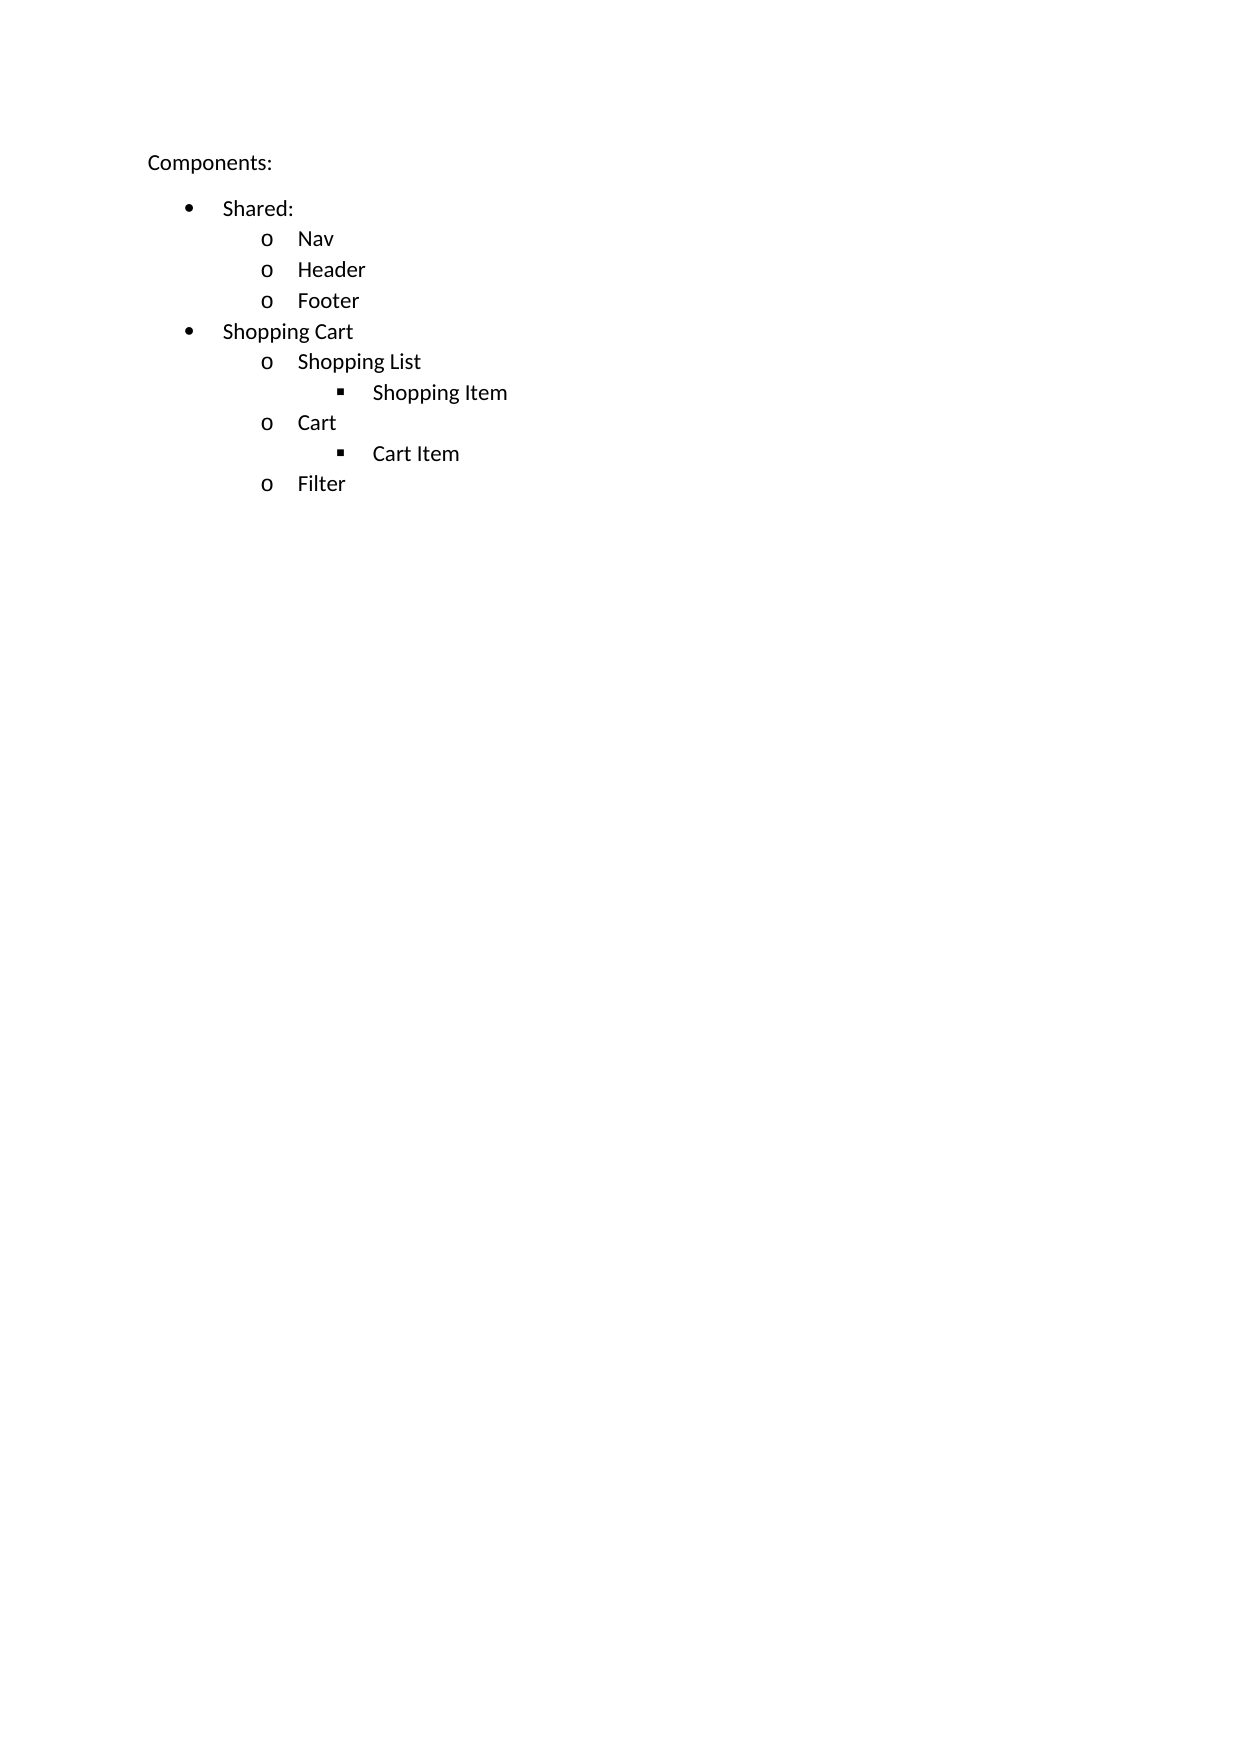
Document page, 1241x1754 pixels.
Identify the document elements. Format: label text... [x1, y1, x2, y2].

list Filter [260, 469, 1093, 499]
list Shopping Cart [185, 317, 1093, 346]
list Cart Item [335, 439, 1093, 468]
list Shopping Item [335, 378, 1093, 407]
list Shopping List [260, 347, 1093, 377]
list Nav [260, 224, 1093, 253]
list Footer [260, 286, 1093, 316]
list Cart [260, 408, 1093, 438]
list Shared: [185, 194, 1093, 222]
text Components: [148, 148, 1093, 176]
list Header [260, 255, 1093, 284]
